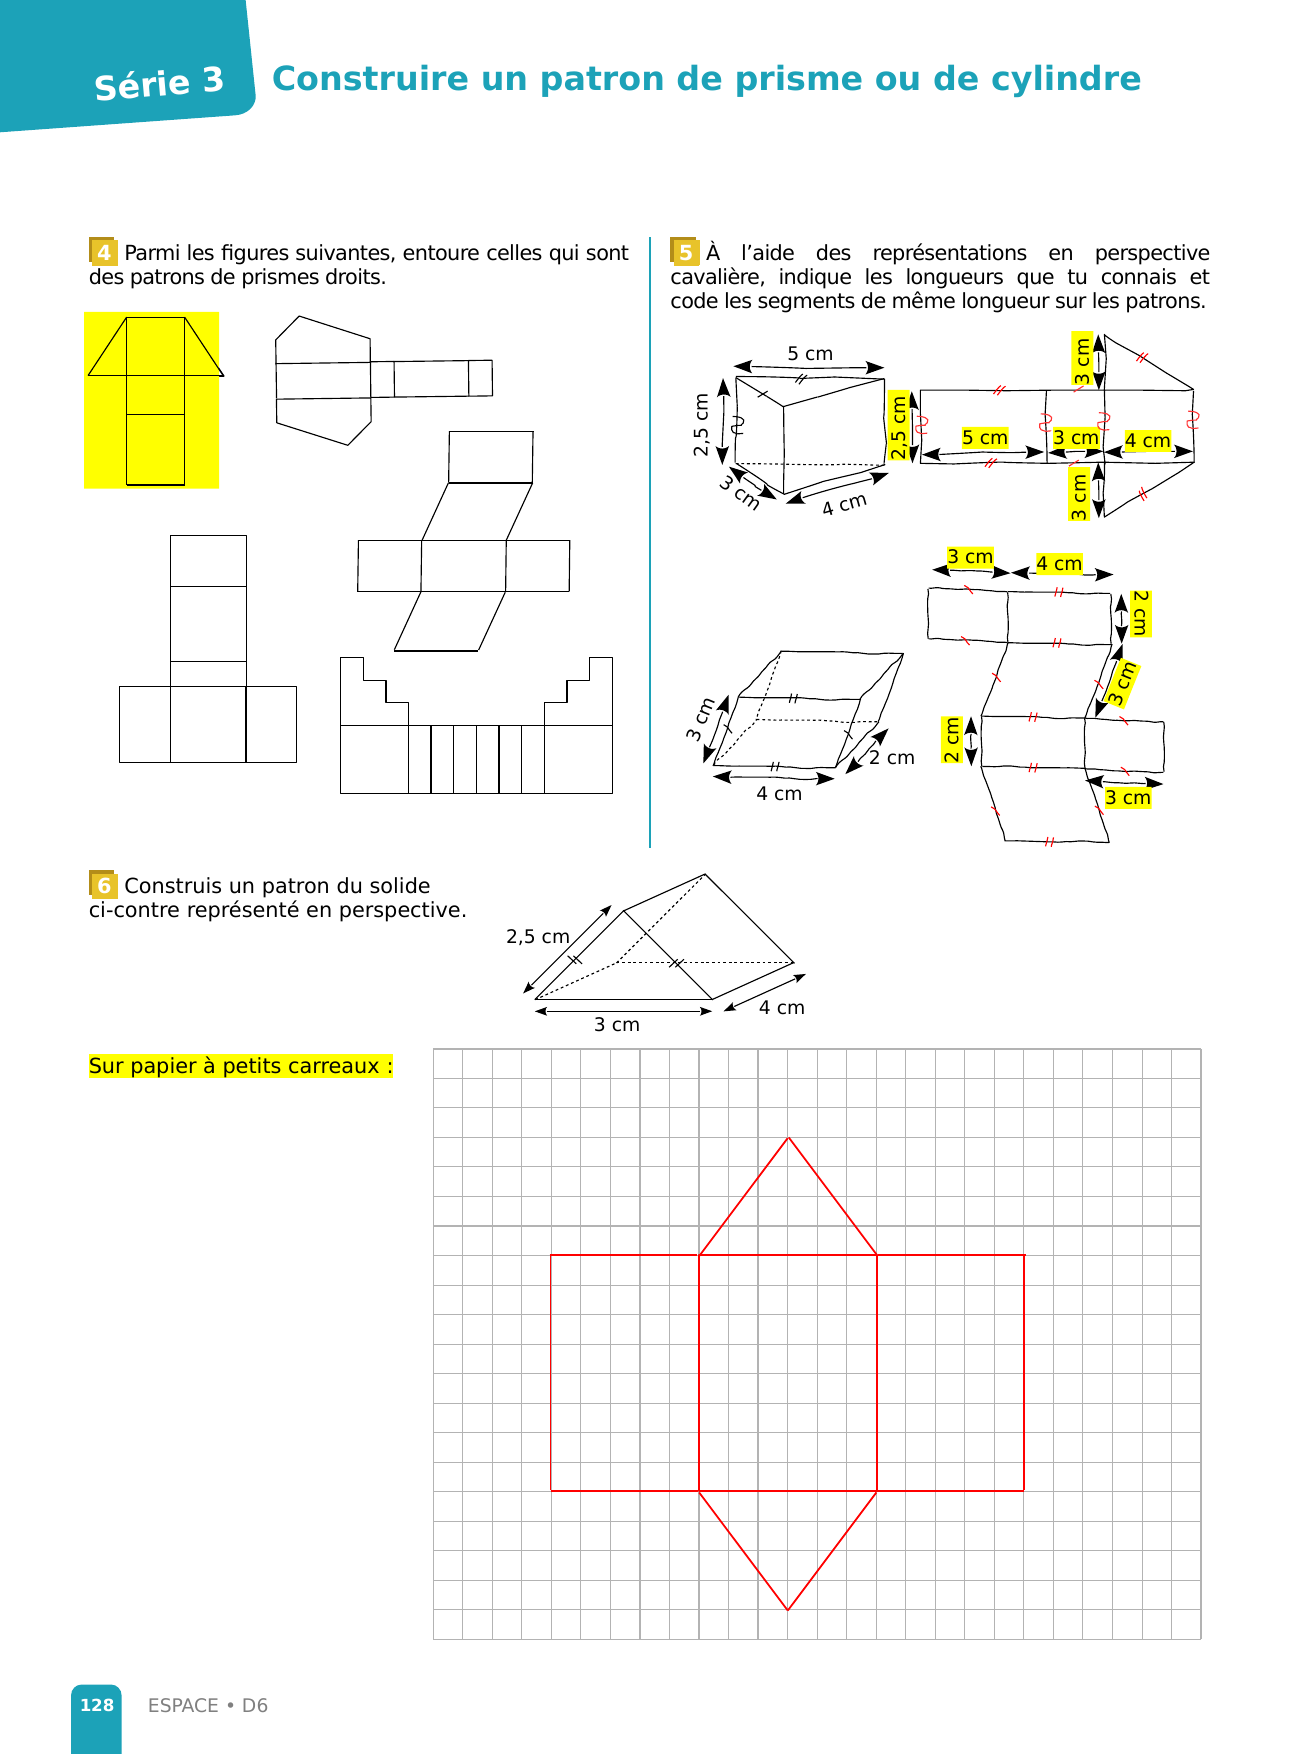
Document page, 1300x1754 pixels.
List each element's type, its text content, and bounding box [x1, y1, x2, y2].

subtitle [847, 1054, 876, 1078]
subtitle [641, 1054, 669, 1078]
subtitle [581, 1054, 610, 1078]
subtitle [670, 1054, 698, 1078]
subtitle [1083, 1054, 1112, 1078]
subtitle [906, 1054, 935, 1078]
subtitle [729, 1054, 757, 1078]
list Construis un patron du solide ci‑contre représenté en perspective. [88, 870, 472, 923]
subtitle [877, 1054, 905, 1078]
subtitle [1172, 1054, 1200, 1078]
subtitle [818, 1054, 846, 1078]
subtitle [1113, 1054, 1142, 1078]
subtitle [788, 1054, 817, 1078]
subtitle [995, 1054, 1023, 1078]
subtitle [493, 1054, 521, 1078]
subtitle [463, 1054, 492, 1078]
subtitle [759, 1054, 787, 1078]
subtitle [1143, 1054, 1171, 1078]
subtitle Sur papier à petits carreaux : [88, 1054, 433, 1078]
subtitle [434, 1054, 462, 1078]
subtitle [1024, 1054, 1053, 1078]
subtitle [522, 1054, 551, 1078]
subtitle À l’aide des représentations en perspective cavalière, indique les longueurs que tu connais et code les segments de même longueur sur les patrons. [670, 237, 1211, 313]
subtitle [700, 1054, 728, 1078]
subtitle [552, 1054, 580, 1078]
subtitle [936, 1054, 964, 1078]
subtitle [1054, 1054, 1082, 1078]
subtitle Parmi les figures suivantes, entoure celles qui sont des patrons de prismes droits. [88, 237, 629, 289]
subtitle [611, 1054, 639, 1078]
subtitle [965, 1054, 994, 1078]
